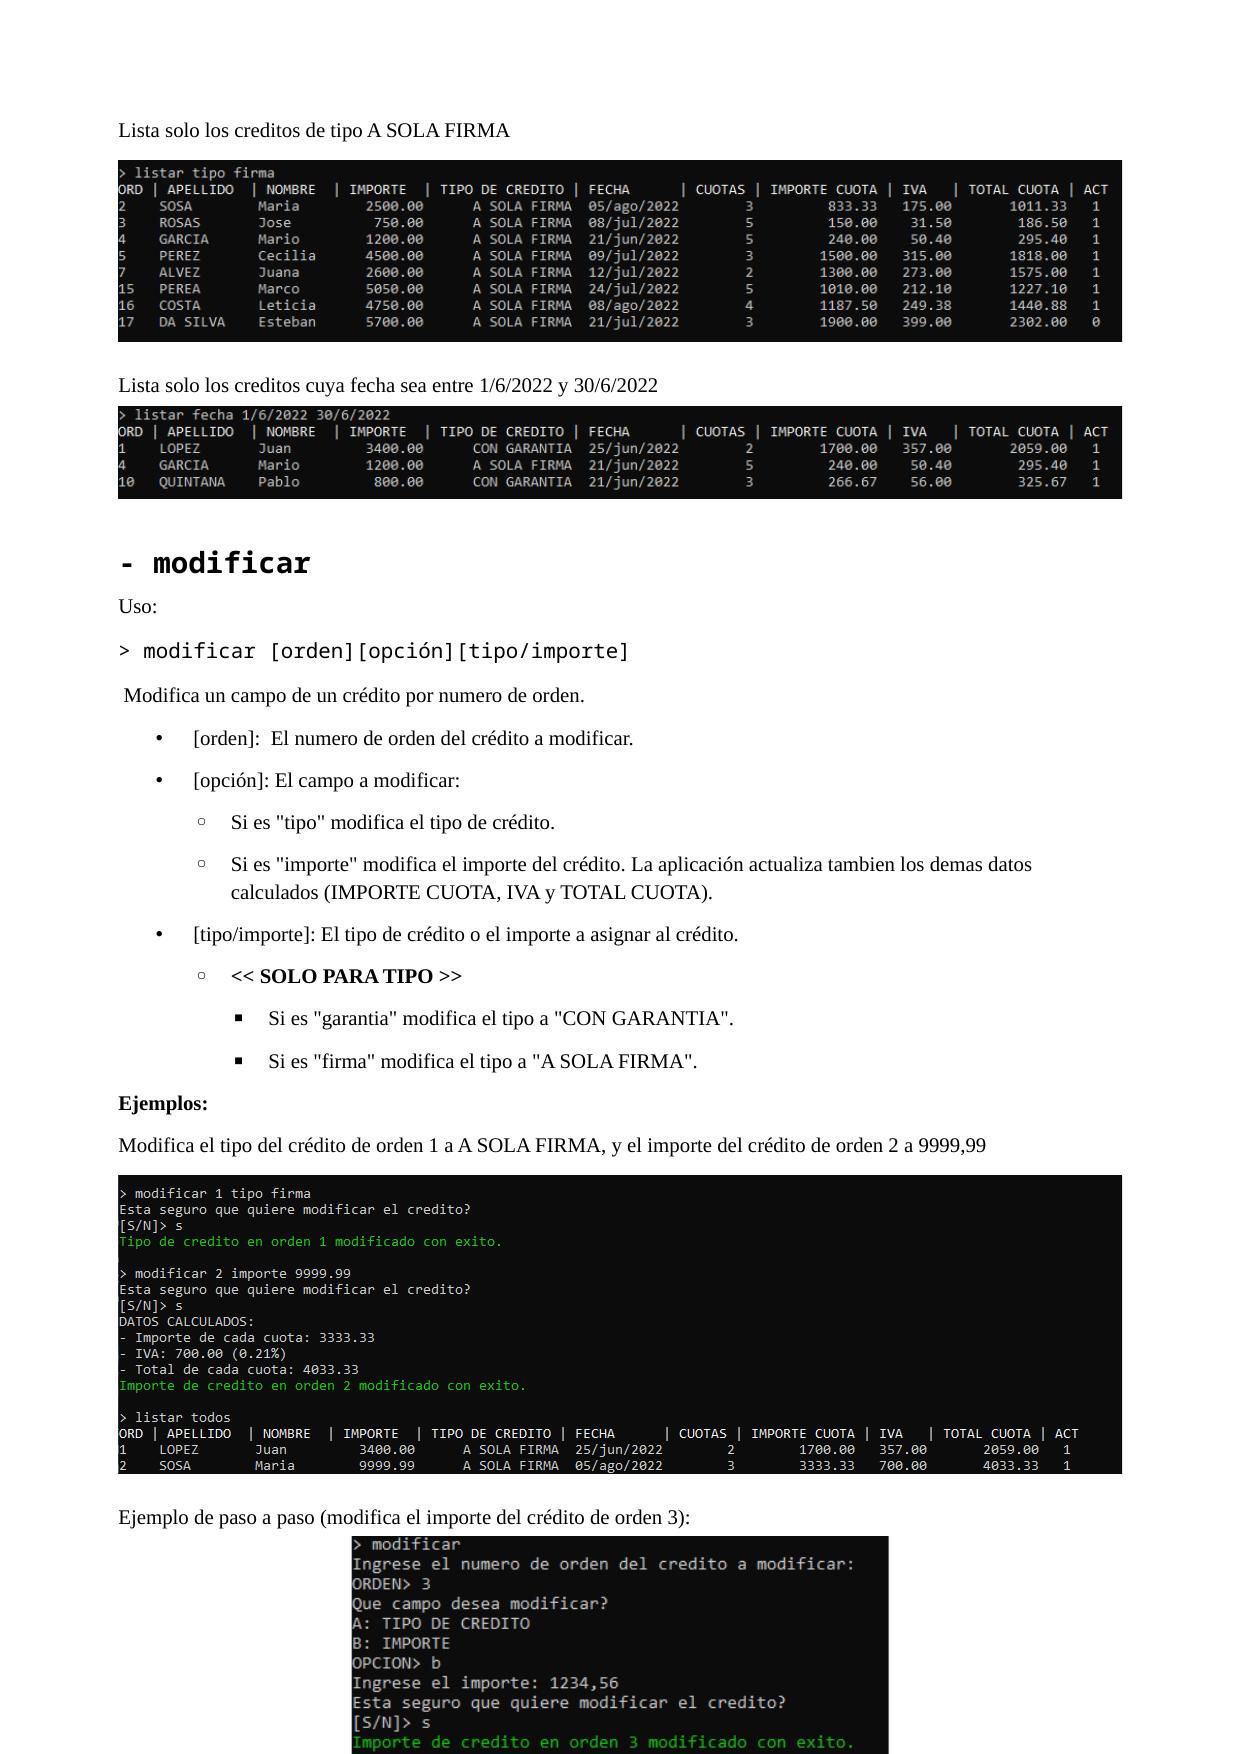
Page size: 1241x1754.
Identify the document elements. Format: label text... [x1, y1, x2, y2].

list [opción]: El campo a modificar: [156, 768, 1122, 792]
list Si es "firma" modifica el tipo a "A SOLA FIRMA". [231, 1048, 1122, 1073]
text Ejemplos: [118, 1091, 1122, 1115]
subtitle - modificar [118, 542, 1122, 582]
list Si es "importe" modifica el importe del crédito. La aplicación actualiza tambien los demas datos calculados (IMPORTE CUOTA, IVA y TOTAL CUOTA). [193, 852, 1122, 904]
text > modificar [orden][opción][tipo/importe] [118, 636, 1122, 665]
text Lista solo los creditos cuya fecha sea entre 1/6/2022 y 30/6/2022 [118, 342, 1122, 397]
text Lista solo los creditos de tipo A SOLA FIRMA [118, 118, 1122, 142]
list [tipo/importe]: El tipo de crédito o el importe a asignar al crédito. [156, 922, 1122, 946]
text Uso: [118, 594, 1122, 618]
text Modifica el tipo del crédito de orden 1 a A SOLA FIRMA, y el importe del crédito de orden 2 a 9999,99 [118, 1133, 1122, 1157]
list Si es "tipo" modifica el tipo de crédito. [193, 810, 1122, 834]
text Modifica un campo de un crédito por numero de orden. [118, 683, 1122, 707]
list [orden]: El numero de orden del crédito a modificar. [156, 726, 1122, 750]
list Si es "garantia" modifica el tipo a "CON GARANTIA". [231, 1006, 1122, 1030]
picture [118, 1175, 1123, 1474]
text Ejemplo de paso a paso (modifica el importe del crédito de orden 3): [118, 1474, 1122, 1529]
picture [118, 160, 1123, 342]
picture [118, 406, 1123, 499]
picture [351, 1536, 889, 1754]
list << SOLO PARA TIPO >> [193, 964, 1122, 988]
